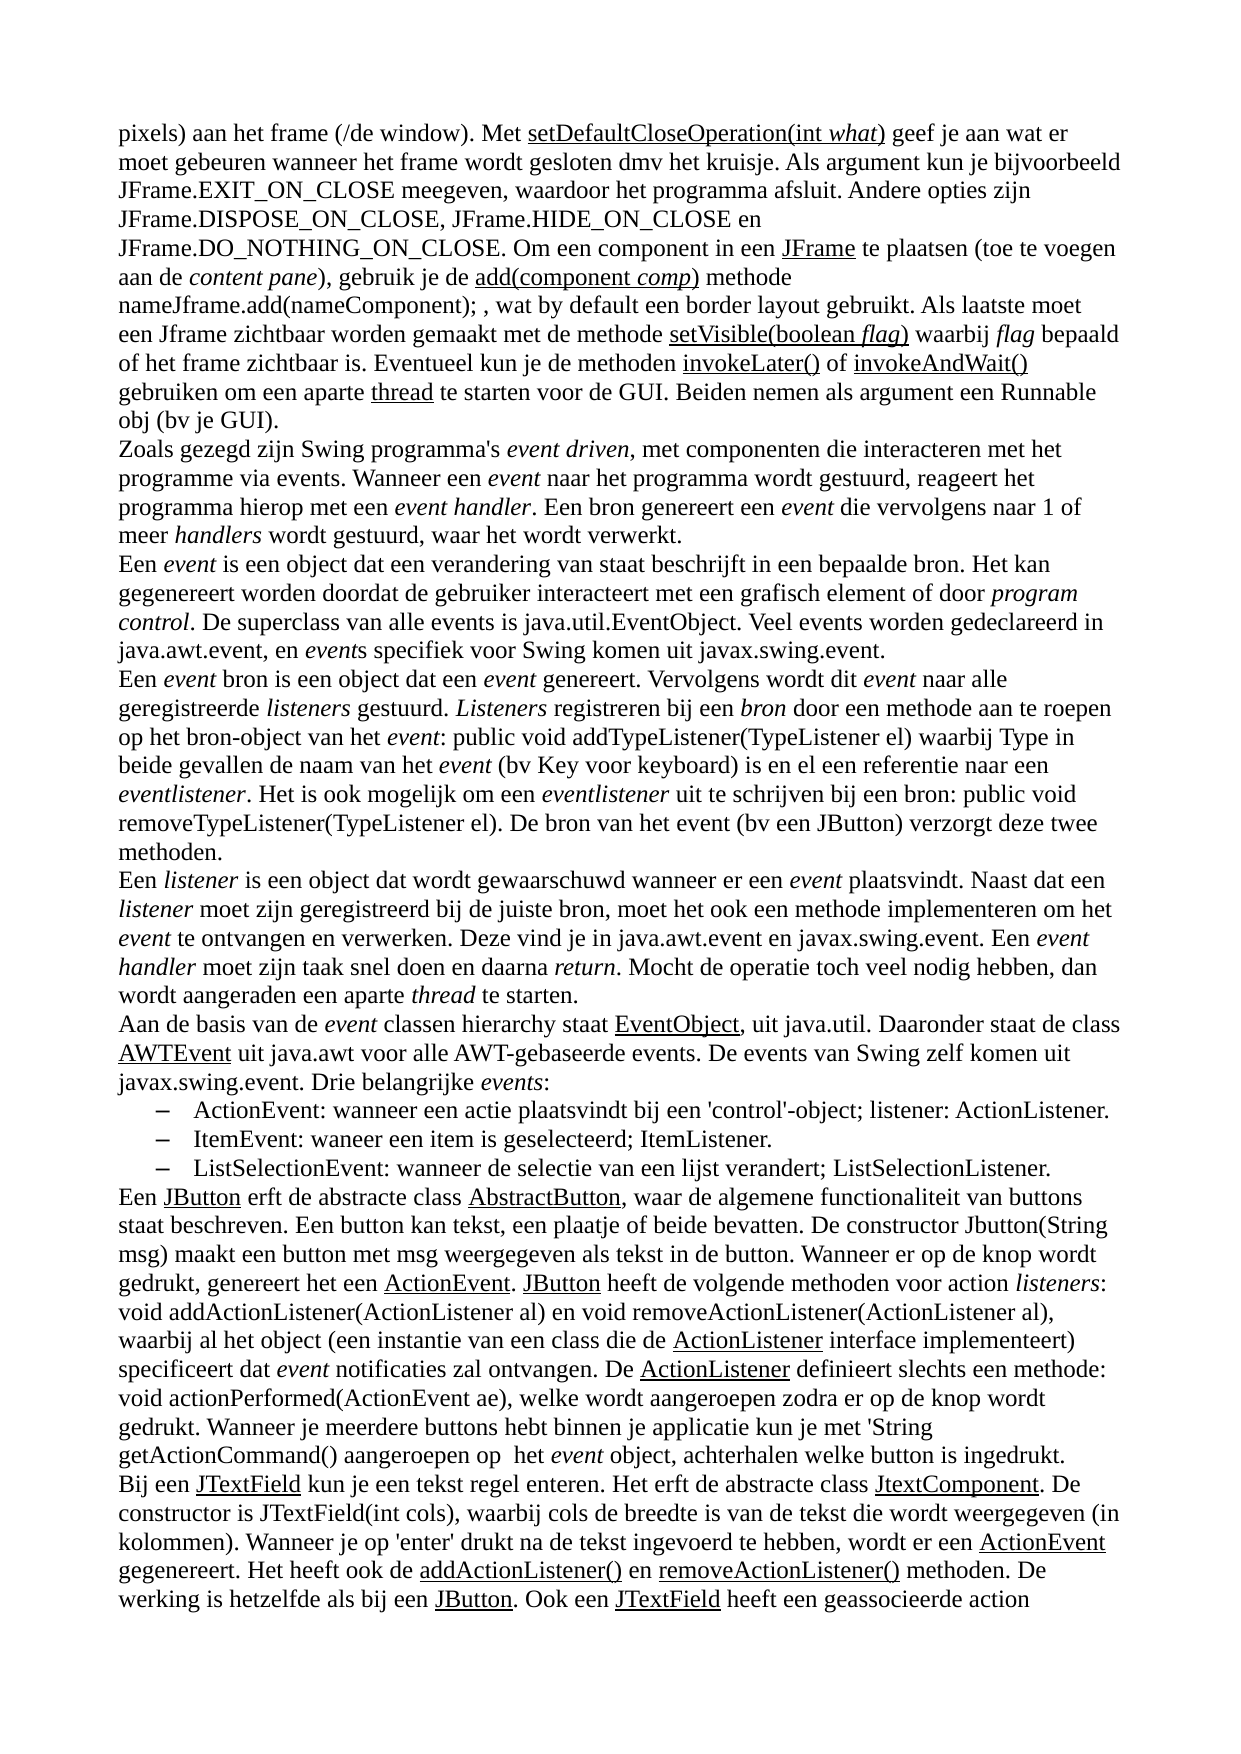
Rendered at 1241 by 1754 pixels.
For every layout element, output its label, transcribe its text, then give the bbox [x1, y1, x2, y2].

text Een listener is een object dat wordt gewaarschuwd wanneer er een event plaatsvindt. Naast dat een listener moet zijn geregistreerd bij de juiste bron, moet het ook een methode implementeren om het event te ontvangen en verwerken. Deze vind je in java.awt.event en javax.swing.event. Een event handler moet zijn taak snel doen en daarna return. Mocht de operatie toch veel nodig hebben, dan wordt aangeraden een aparte thread te starten. [118, 866, 1122, 1009]
text Zoals gezegd zijn Swing programma's event driven, met componenten die interacteren met het programme via events. Wanneer een event naar het programma wordt gestuurd, reageert het programma hierop met een event handler. Een bron genereert een event die vervolgens naar 1 of meer handlers wordt gestuurd, waar het wordt verwerkt. [118, 434, 1122, 549]
text Een event is een object dat een verandering van staat beschrijft in een bepaalde bron. Het kan gegenereert worden doordat de gebruiker interacteert met een grafisch element of door program control. De superclass van alle events is java.util.EventObject. Veel events worden gedeclareerd in java.awt.event, en events specifiek voor Swing komen uit javax.swing.event. [118, 549, 1122, 664]
text Bij een JTextField kun je een tekst regel enteren. Het erft de abstracte class JtextComponent. De constructor is JTextField(int cols), waarbij cols de breedte is van de tekst die wordt weergegeven (in kolommen). Wanneer je op 'enter' drukt na de tekst ingevoerd te hebben, wordt er een ActionEvent gegenereert. Het heeft ook de addActionListener() en removeActionListener() methoden. De werking is hetzelfde als bij een JButton. Ook een JTextField heeft een geassocieerde action [118, 1469, 1122, 1613]
list ActionEvent: wanneer een actie plaatsvindt bij een 'control'-object; listener: ActionListener. [156, 1096, 1122, 1124]
list ItemEvent: waneer een item is geselecteerd; ItemListener. [156, 1124, 1122, 1153]
text Een event bron is een object dat een event genereert. Vervolgens wordt dit event naar alle geregistreerde listeners gestuurd. Listeners registreren bij een bron door een methode aan te roepen op het bron-object van het event: public void addTypeListener(TypeListener el) waarbij Type in beide gevallen de naam van het event (bv Key voor keyboard) is en el een referentie naar een eventlistener. Het is ook mogelijk om een eventlistener uit te schrijven bij een bron: public void removeTypeListener(TypeListener el). De bron van het event (bv een JButton) verzorgt deze twee methoden. [118, 664, 1122, 866]
text pixels) aan het frame (/de window). Met setDefaultCloseOperation(int what) geef je aan wat er moet gebeuren wanneer het frame wordt gesloten dmv het kruisje. Als argument kun je bijvoorbeeld JFrame.EXIT_ON_CLOSE meegeven, waardoor het programma afsluit. Andere opties zijn JFrame.DISPOSE_ON_CLOSE, JFrame.HIDE_ON_CLOSE en JFrame.DO_NOTHING_ON_CLOSE. Om een component in een JFrame te plaatsen (toe te voegen aan de content pane), gebruik je de add(component comp) methode nameJframe.add(nameComponent); , wat by default een border layout gebruikt. Als laatste moet een Jframe zichtbaar worden gemaakt met de methode setVisible(boolean flag) waarbij flag bepaald of het frame zichtbaar is. Eventueel kun je de methoden invokeLater() of invokeAndWait() gebruiken om een aparte thread te starten voor de GUI. Beiden nemen als argument een Runnable obj (bv je GUI). [118, 118, 1122, 434]
text Een JButton erft de abstracte class AbstractButton, waar de algemene functionaliteit van buttons staat beschreven. Een button kan tekst, een plaatje of beide bevatten. De constructor Jbutton(String msg) maakt een button met msg weergegeven als tekst in de button. Wanneer er op de knop wordt gedrukt, genereert het een ActionEvent. JButton heeft de volgende methoden voor action listeners: void addActionListener(ActionListener al) en void removeActionListener(ActionListener al), waarbij al het object (een instantie van een class die de ActionListener interface implementeert) specificeert dat event notificaties zal ontvangen. De ActionListener definieert slechts een methode: void actionPerformed(ActionEvent ae), welke wordt aangeroepen zodra er op de knop wordt gedrukt. Wanneer je meerdere buttons hebt binnen je applicatie kun je met 'String getActionCommand() aangeroepen op het event object, achterhalen welke button is ingedrukt. [118, 1182, 1122, 1469]
text Aan de basis van de event classen hierarchy staat EventObject, uit java.util. Daaronder staat de class AWTEvent uit java.awt voor alle AWT-gebaseerde events. De events van Swing zelf komen uit javax.swing.event. Drie belangrijke events: [118, 1009, 1122, 1096]
list ListSelectionEvent: wanneer de selectie van een lijst verandert; ListSelectionListener. [156, 1153, 1122, 1182]
